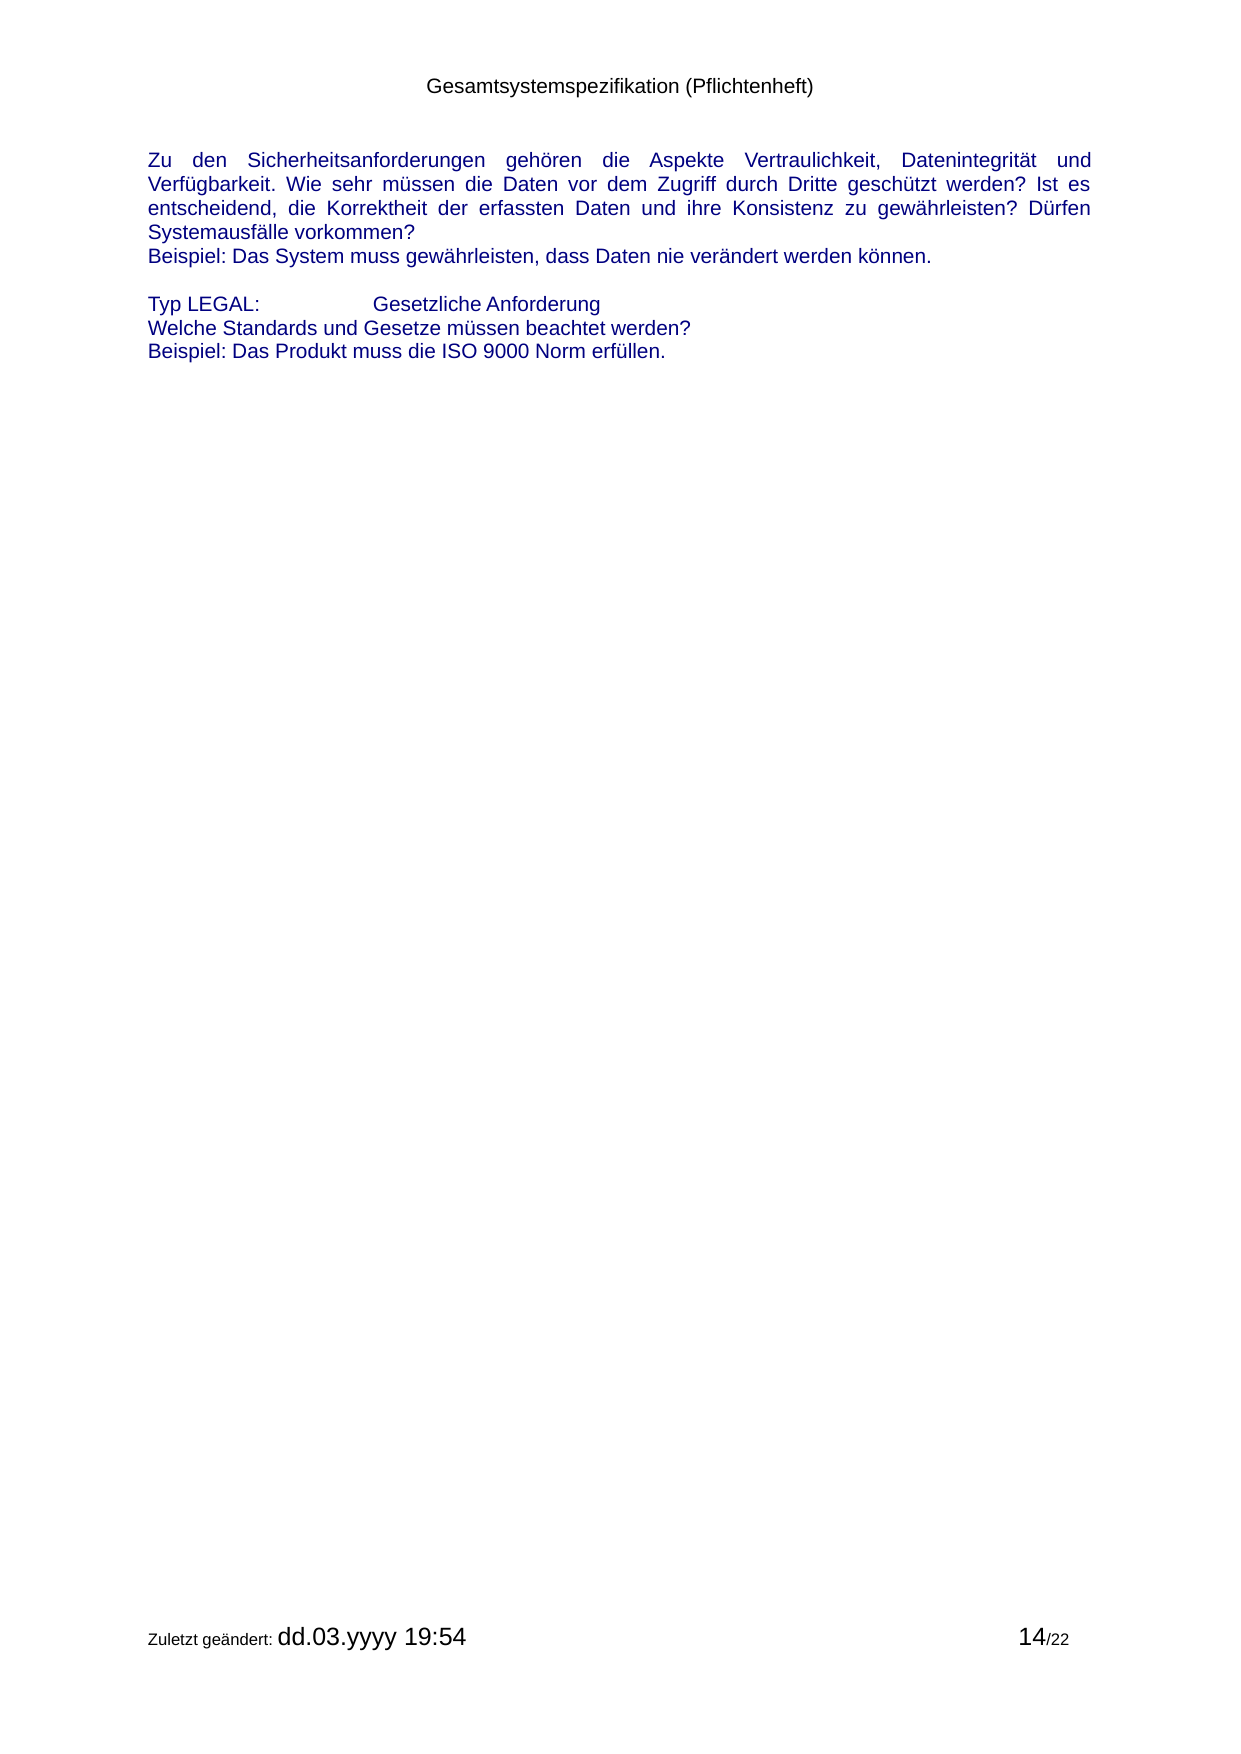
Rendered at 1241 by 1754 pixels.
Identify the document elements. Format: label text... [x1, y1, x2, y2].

text Welche Standards und Gesetze müssen beachtet werden? [148, 315, 1092, 339]
text Beispiel: Das Produkt muss die ISO 9000 Norm erfüllen. [148, 339, 1092, 363]
text Zu den Sicherheitsanforderungen gehören die Aspekte Vertraulichkeit, Datenintegrität und Verfügbarkeit. Wie sehr müssen die Daten vor dem Zugriff durch Dritte geschützt werden? Ist es entscheidend, die Korrektheit der erfassten Daten und ihre Konsistenz zu gewährleisten? Dürfen Systemausfälle vorkommen? [148, 148, 1092, 243]
text Beispiel: Das System muss gewährleisten, dass Daten nie verändert werden können. [148, 243, 1092, 267]
text Typ LEGAL: Gesetzliche Anforderung [148, 291, 1092, 315]
